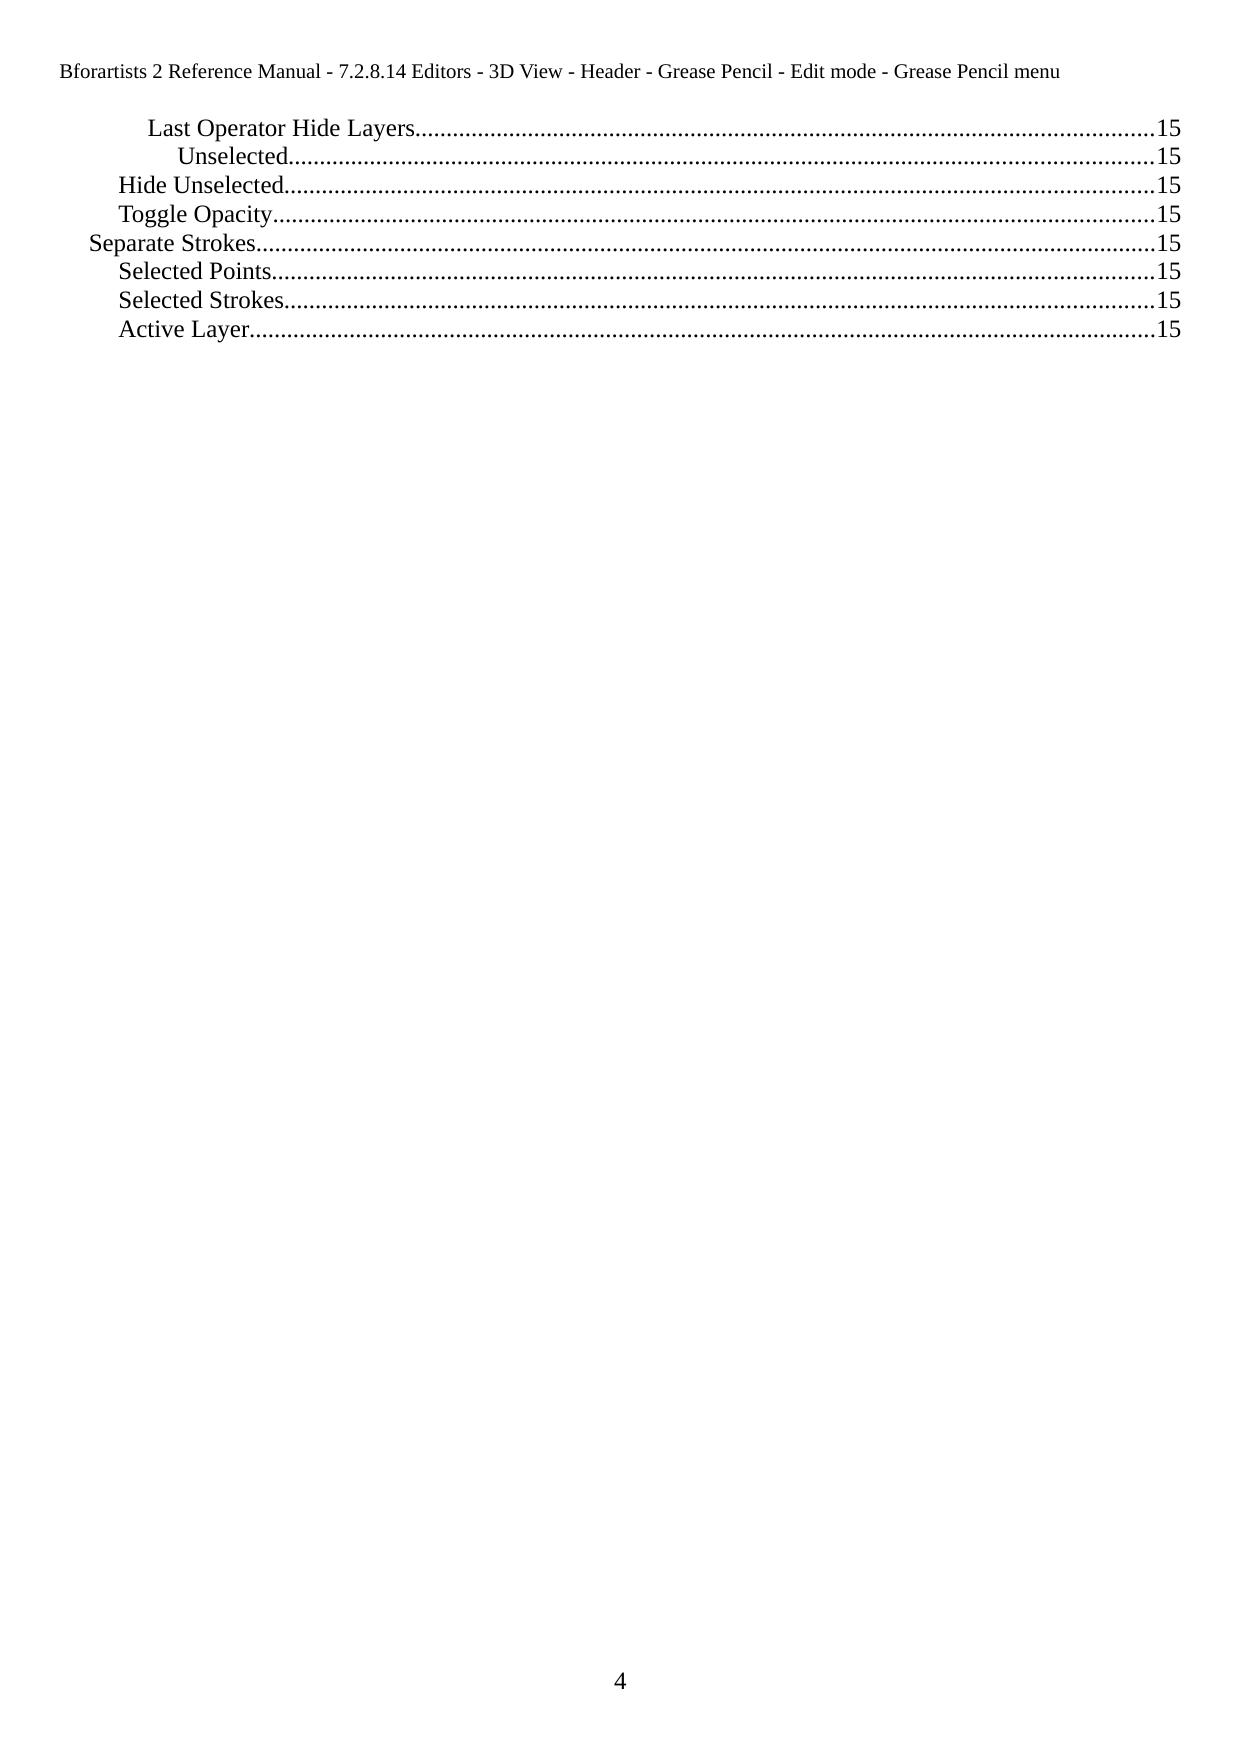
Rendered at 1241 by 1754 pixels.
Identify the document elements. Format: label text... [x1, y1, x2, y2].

text Unselected 15 [177, 141, 1181, 170]
text Last Operator Hide Layers 15 [147, 113, 1181, 141]
text Separate Strokes 15 [88, 228, 1181, 256]
text Hide Unselected 15 [118, 170, 1181, 199]
text Selected Strokes 15 [118, 285, 1181, 314]
text Active Layer 15 [118, 314, 1181, 343]
text Toggle Opacity 15 [118, 199, 1181, 228]
text Selected Points 15 [118, 256, 1181, 285]
